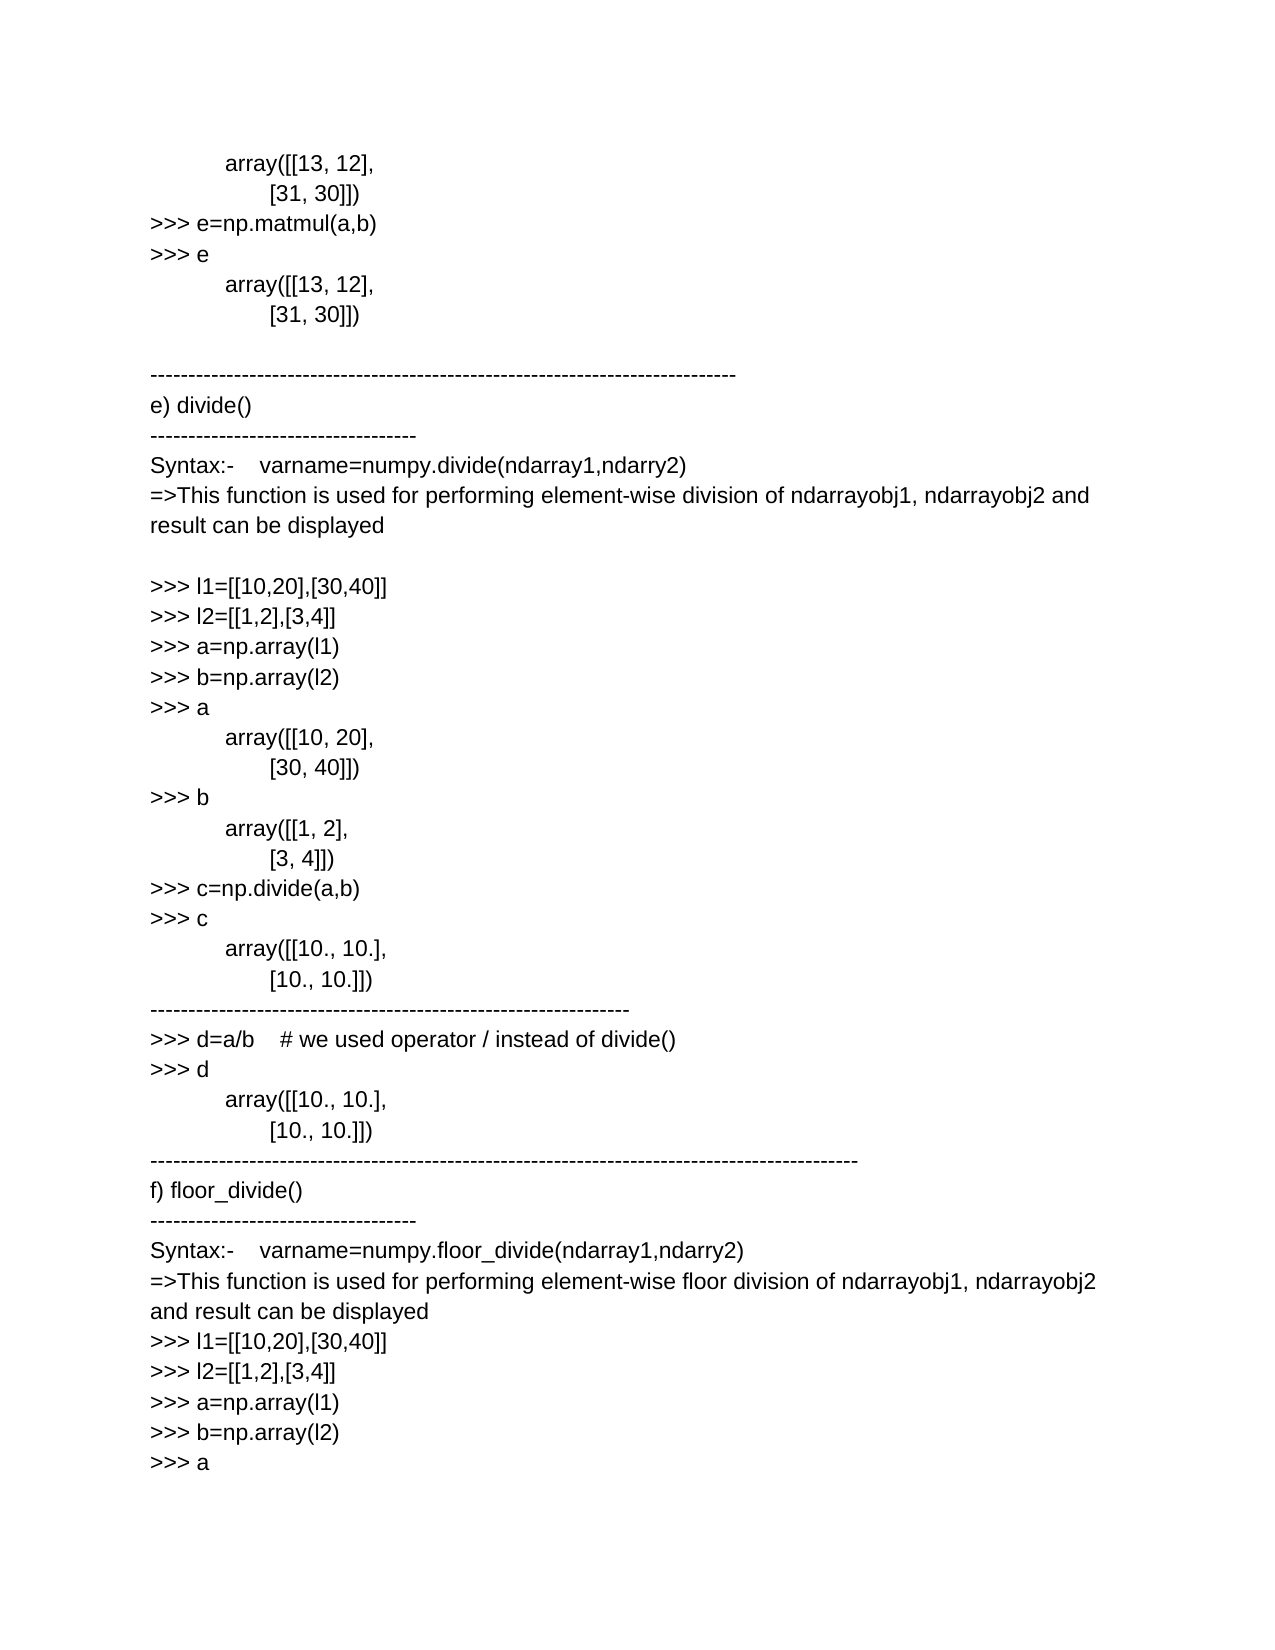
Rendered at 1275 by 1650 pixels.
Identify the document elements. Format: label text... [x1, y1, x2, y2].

text >>> c=np.divide(a,b) [150, 875, 1125, 901]
text >>> a [150, 1449, 1125, 1475]
text >>> l2=[[1,2],[3,4]] [150, 1358, 1125, 1385]
text [31, 30]]) [150, 301, 1125, 327]
text Syntax:- varname=numpy.divide(ndarray1,ndarry2) [150, 452, 1125, 478]
text [30, 40]]) [150, 754, 1125, 781]
text ----------------------------------- [150, 422, 1125, 448]
text >>> b=np.array(l2) [150, 663, 1125, 690]
text e) divide() [150, 392, 1125, 418]
text --------------------------------------------------------------------------------------------- [150, 1147, 1125, 1173]
text [3, 4]]) [150, 845, 1125, 871]
text =>This function is used for performing element-wise division of ndarrayobj1, ndarrayobj2 and result can be displayed [150, 482, 1125, 539]
text f) floor_divide() [150, 1177, 1125, 1203]
text [31, 30]]) [150, 180, 1125, 207]
text Syntax:- varname=numpy.floor_divide(ndarray1,ndarry2) [150, 1237, 1125, 1264]
text >>> c [150, 905, 1125, 932]
text array([[10, 20], [150, 724, 1125, 750]
text [10., 10.]]) [150, 1117, 1125, 1143]
text array([[13, 12], [150, 150, 1125, 176]
text [10., 10.]]) [150, 966, 1125, 992]
text >>> l2=[[1,2],[3,4]] [150, 603, 1125, 629]
text >>> e=np.matmul(a,b) [150, 210, 1125, 237]
text >>> a=np.array(l1) [150, 1388, 1125, 1415]
text array([[10., 10.], [150, 1086, 1125, 1113]
text >>> d=a/b # we used operator / instead of divide() [150, 1026, 1125, 1052]
text array([[1, 2], [150, 814, 1125, 841]
text >>> a [150, 694, 1125, 720]
text array([[10., 10.], [150, 935, 1125, 962]
text =>This function is used for performing element-wise floor division of ndarrayobj1, ndarrayobj2 and result can be displayed [150, 1268, 1125, 1324]
text >>> l1=[[10,20],[30,40]] [150, 573, 1125, 599]
text >>> l1=[[10,20],[30,40]] [150, 1328, 1125, 1354]
text >>> b [150, 784, 1125, 811]
text >>> b=np.array(l2) [150, 1419, 1125, 1445]
text ----------------------------------------------------------------------------- [150, 361, 1125, 388]
text >>> d [150, 1056, 1125, 1083]
text >>> a=np.array(l1) [150, 633, 1125, 660]
text >>> e [150, 241, 1125, 267]
text ----------------------------------- [150, 1207, 1125, 1234]
text array([[13, 12], [150, 271, 1125, 297]
text --------------------------------------------------------------- [150, 996, 1125, 1022]
